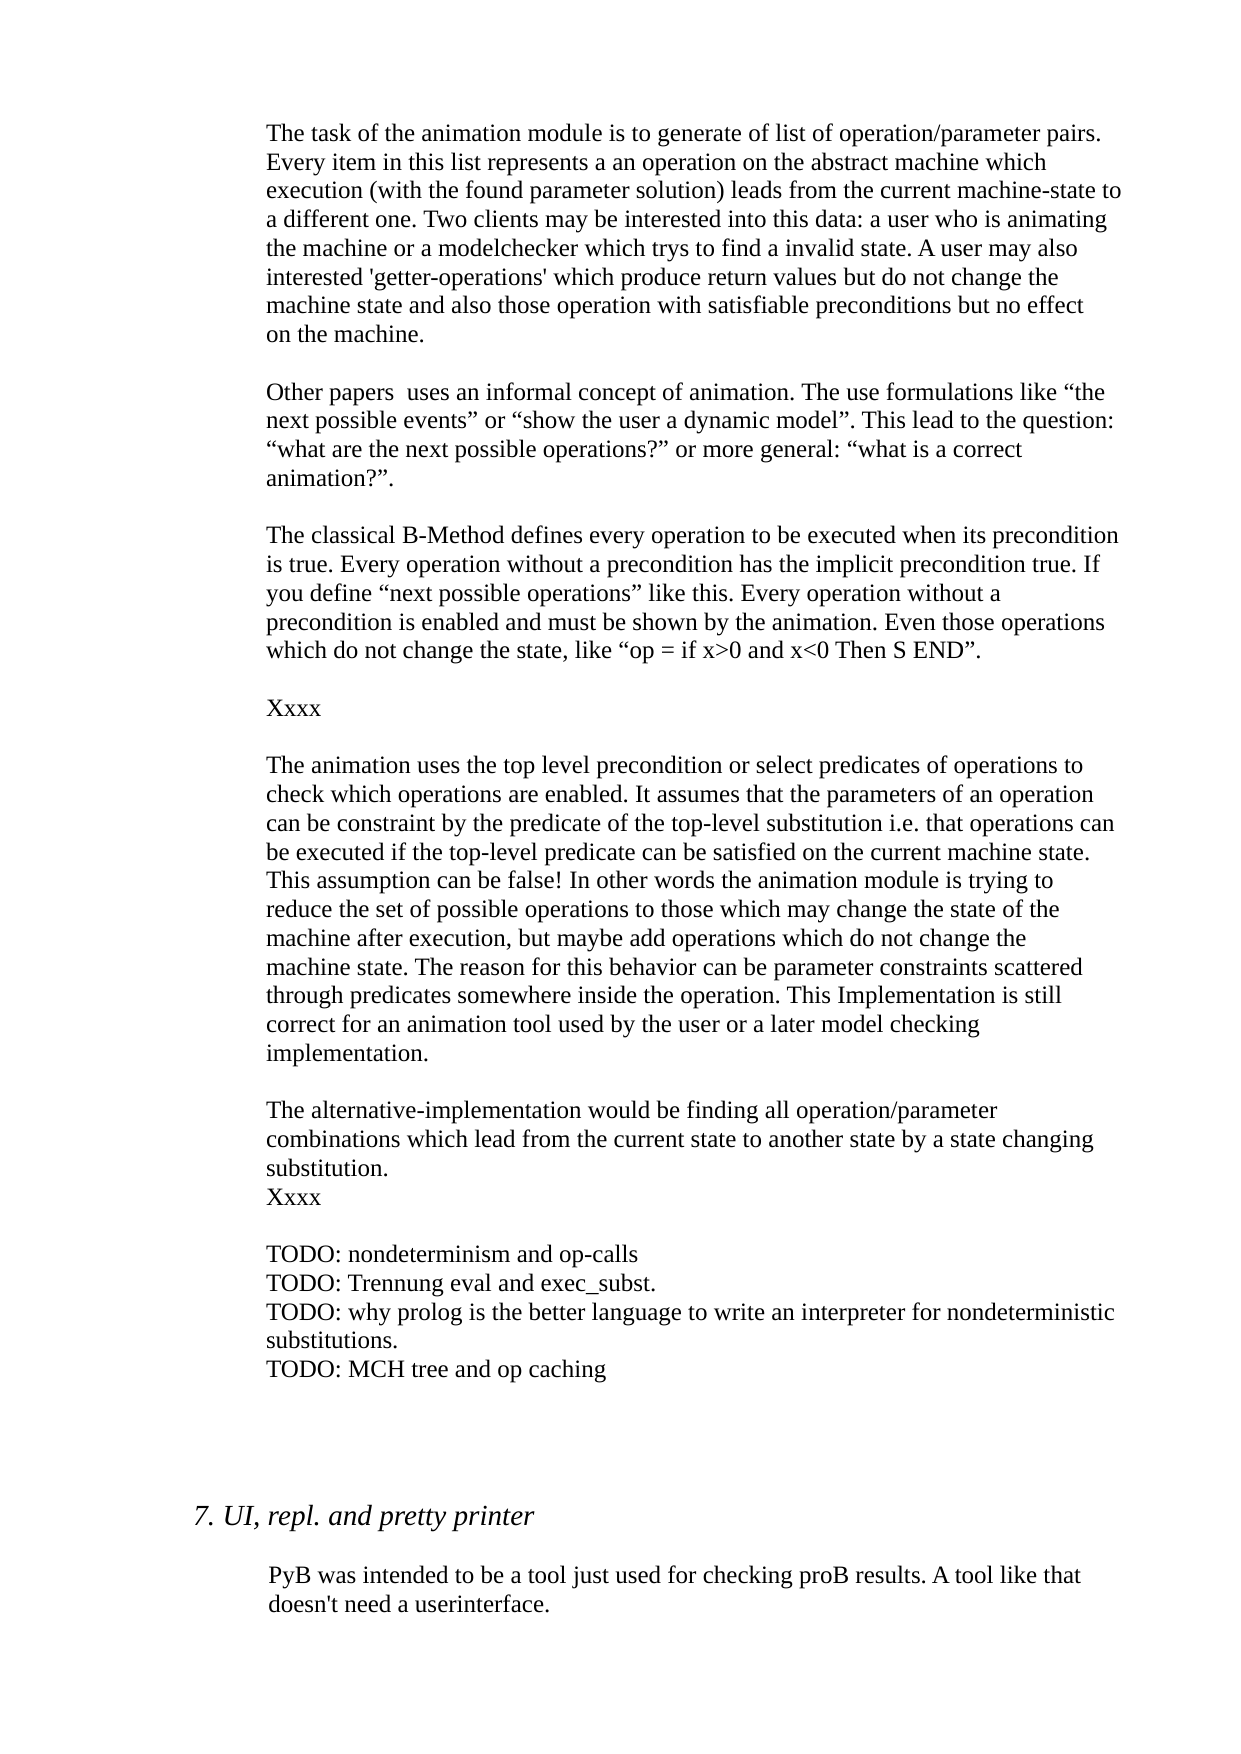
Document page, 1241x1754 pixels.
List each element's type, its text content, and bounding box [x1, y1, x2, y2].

text TODO: Trennung eval and exec_subst. [118, 1268, 1122, 1297]
text The classical B-Method defines every operation to be executed when its precondition is true. Every operation without a precondition has the implicit precondition true. If you define “next possible operations” like this. Every operation without a precondition is enabled and must be shown by the animation. Even those operations which do not change the state, like “op = if x>0 and x<0 Then S END”. [118, 521, 1122, 664]
text Xxxx [118, 693, 1122, 722]
text The animation uses the top level precondition or select predicates of operations to check which operations are enabled. It assumes that the parameters of an operation can be constraint by the predicate of the top-level substitution i.e. that operations can be executed if the top-level predicate can be satisfied on the current machine state. This assumption can be false! In other words the animation module is trying to reduce the set of possible operations to those which may change the state of the machine after execution, but maybe add operations which do not change the machine state. The reason for this behavior can be parameter constraints scattered through predicates somewhere inside the operation. This Implementation is still correct for an animation tool used by the user or a later model checking implementation. [118, 751, 1122, 1067]
text TODO: MCH tree and op caching [118, 1354, 1122, 1383]
list 7. UI, repl. and pretty printer [156, 1498, 1122, 1532]
text TODO: why prolog is the better language to write an interpreter for nondeterministic substitutions. [118, 1297, 1122, 1354]
list PyB was intended to be a tool just used for checking proB results. A tool like that doesn't need a userinterface. [231, 1560, 1122, 1618]
text TODO: nondeterminism and op-calls [118, 1239, 1122, 1268]
text The task of the animation module is to generate of list of operation/parameter pairs. [118, 118, 1122, 147]
text Every item in this list represents a an operation on the abstract machine which execution (with the found parameter solution) leads from the current machine-state to a different one. Two clients may be interested into this data: a user who is animating the machine or a modelchecker which trys to find a invalid state. A user may also interested 'getter-operations' which produce return values but do not change the machine state and also those operation with satisfiable preconditions but no effect on the machine. [118, 147, 1122, 348]
text Xxxx [118, 1182, 1122, 1211]
text The alternative-implementation would be finding all operation/parameter combinations which lead from the current state to another state by a state changing substitution. [118, 1096, 1122, 1182]
text Other papers uses an informal concept of animation. The use formulations like “the next possible events” or “show the user a dynamic model”. This lead to the question: “what are the next possible operations?” or more general: “what is a correct animation?”. [118, 377, 1122, 492]
